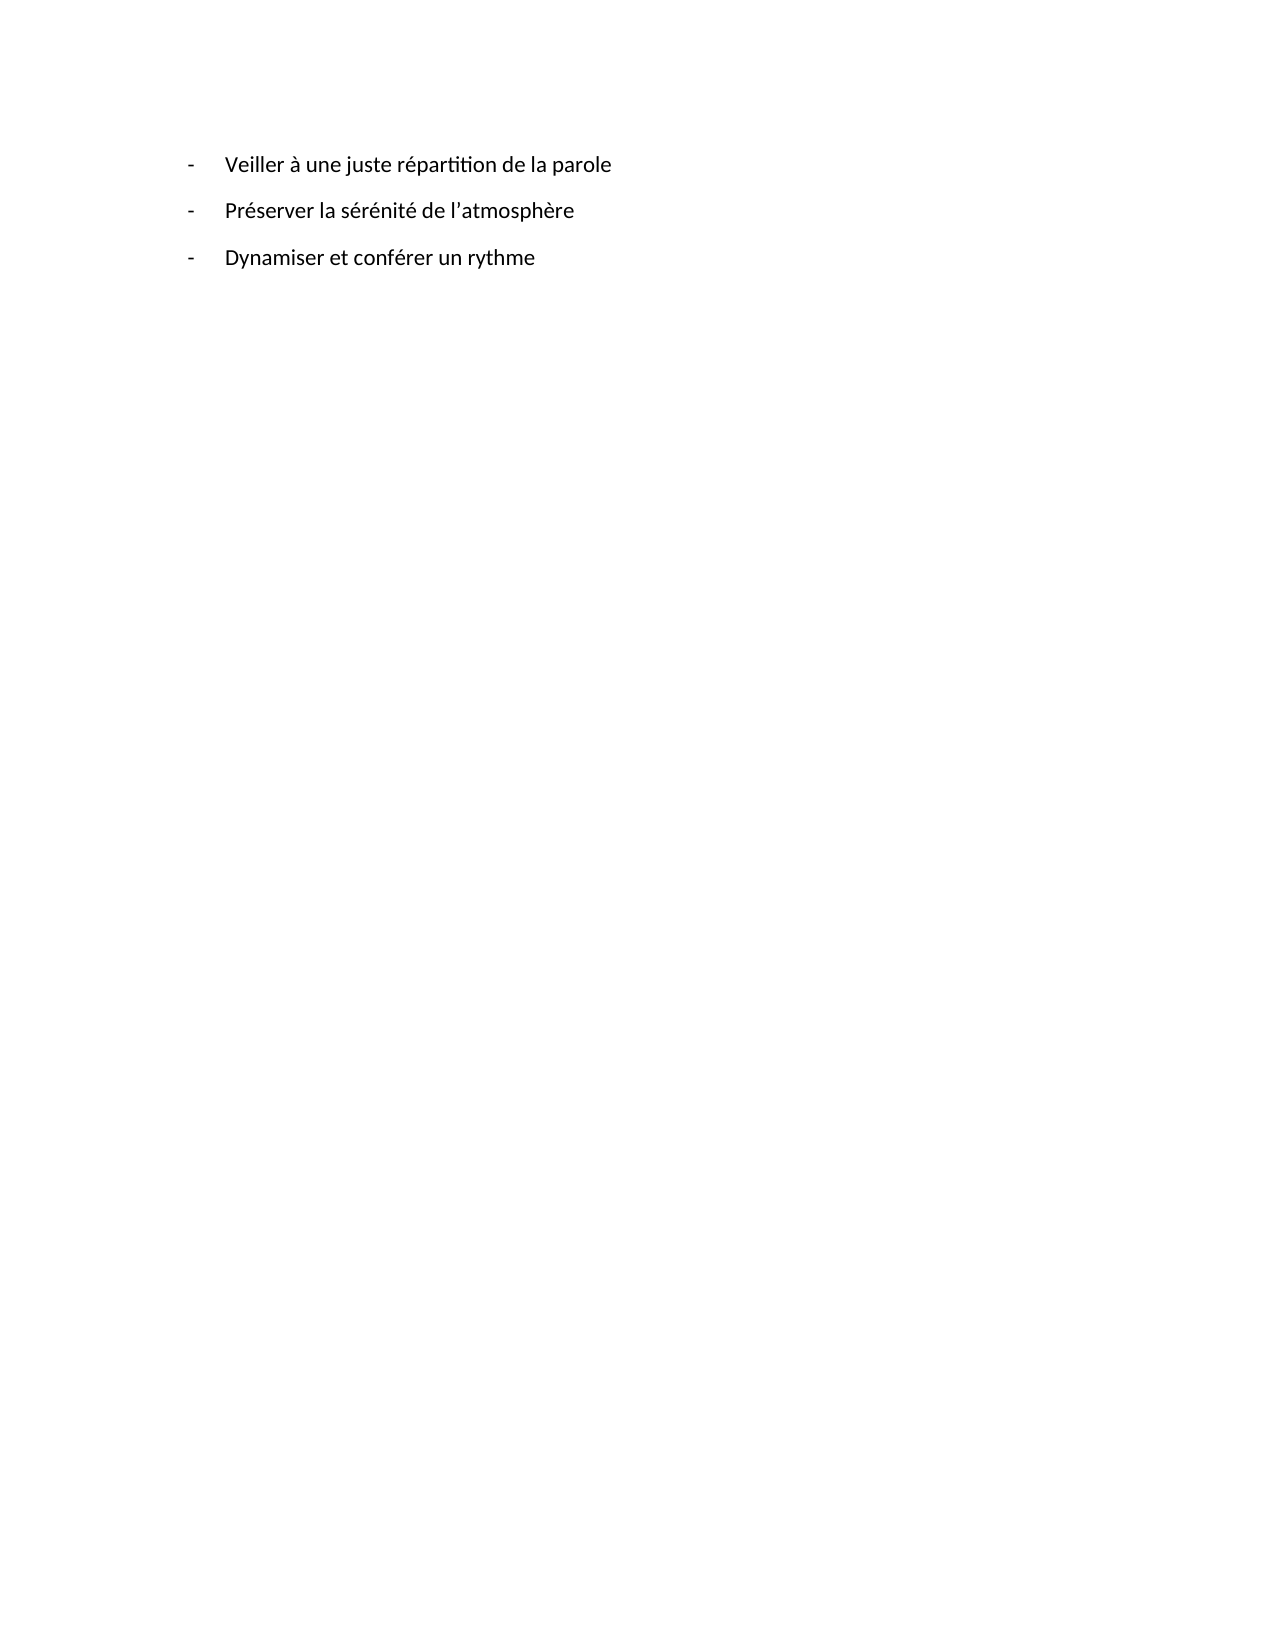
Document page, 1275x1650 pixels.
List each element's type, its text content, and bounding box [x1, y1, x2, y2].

list Dynamiser et conférer un rythme [187, 243, 1125, 271]
list Veiller à une juste répartition de la parole [187, 150, 1125, 178]
list Préserver la sérénité de l’atmosphère [187, 197, 1125, 224]
